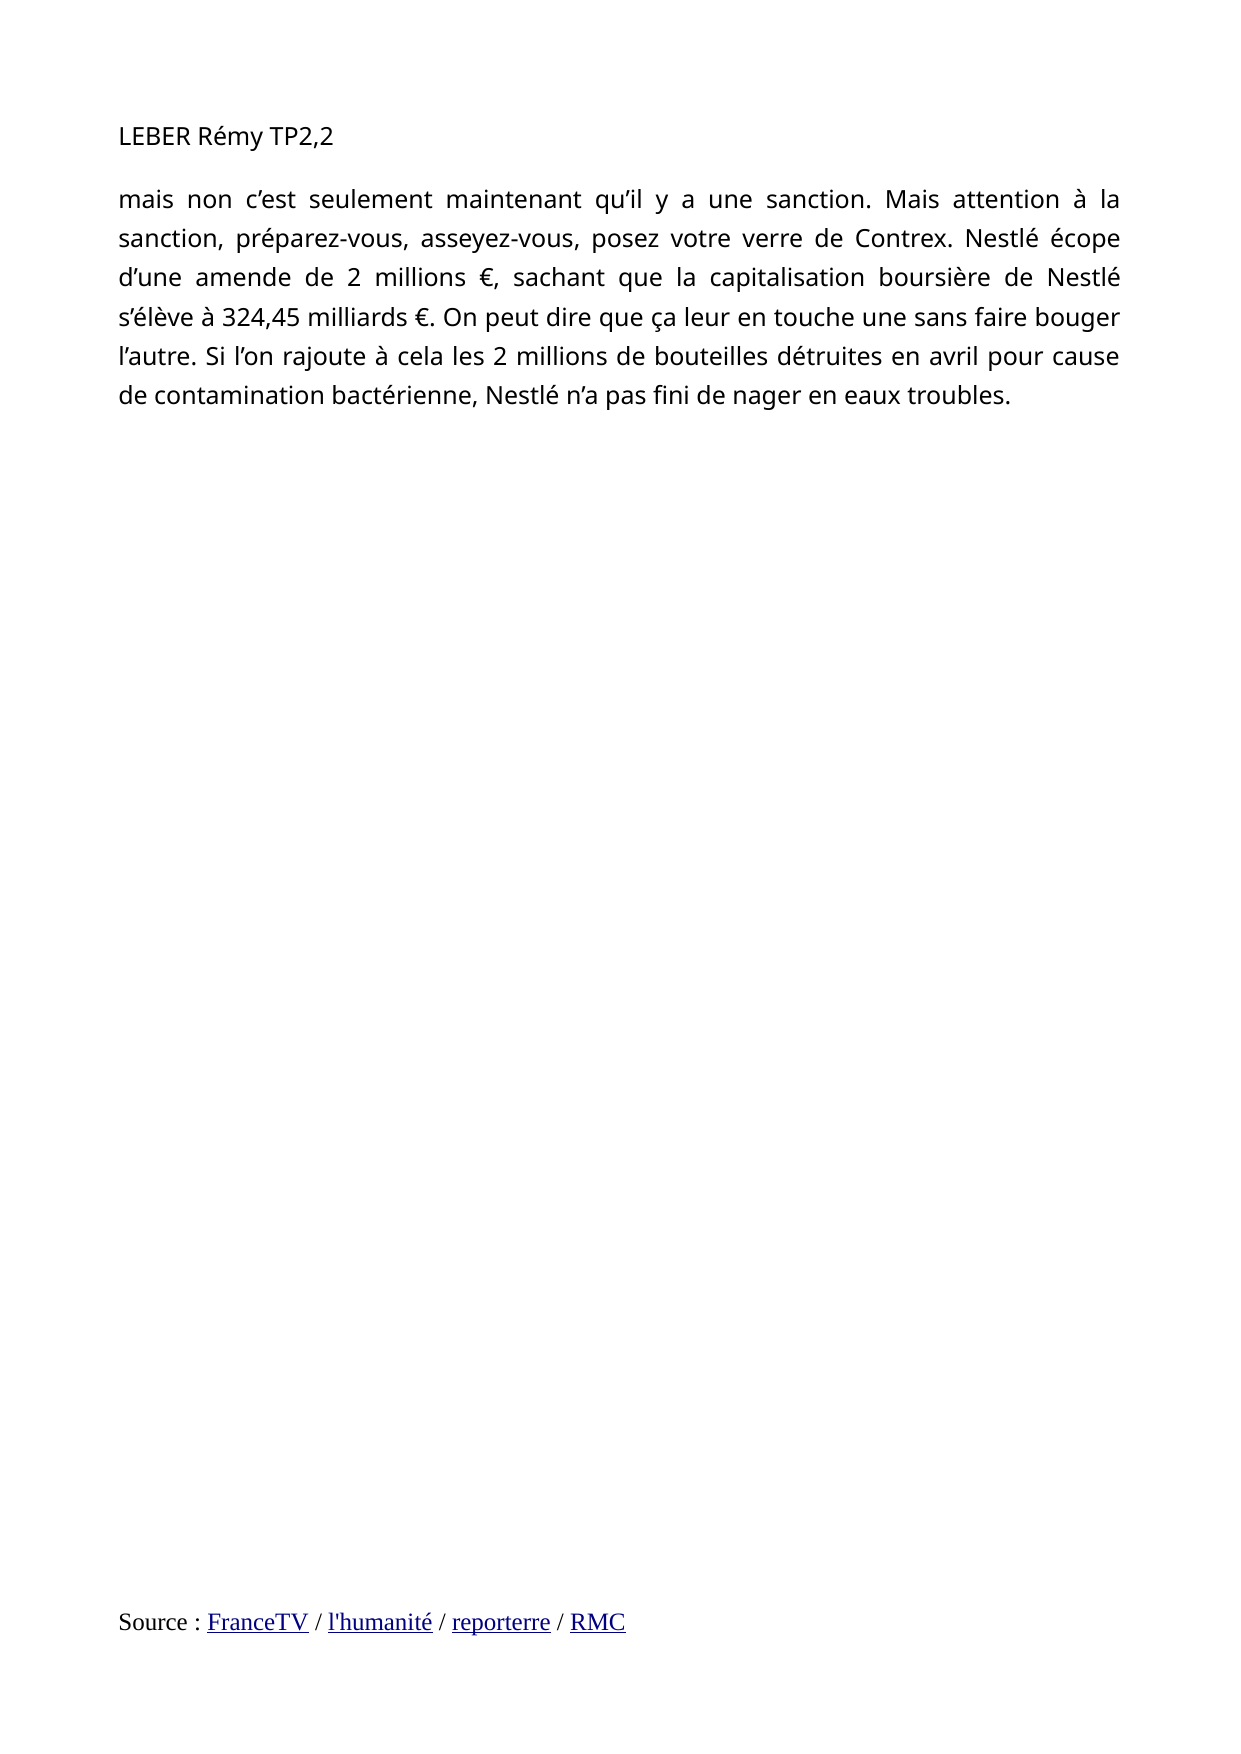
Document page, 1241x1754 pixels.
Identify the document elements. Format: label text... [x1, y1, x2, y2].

text mais non c’est seulement maintenant qu’il y a une sanction. Mais attention à la sanction, préparez-vous, asseyez-vous, posez votre verre de Contrex. Nestlé écope d’une amende de 2 millions €, sachant que la capitalisation boursière de Nestlé s’élève à 324,45 milliards €. On peut dire que ça leur en touche une sans faire bouger l’autre. Si l’on rajoute à cela les 2 millions de bouteilles détruites en avril pour cause de contamination bactérienne, Nestlé n’a pas fini de nager en eaux troubles. [118, 182, 1122, 412]
